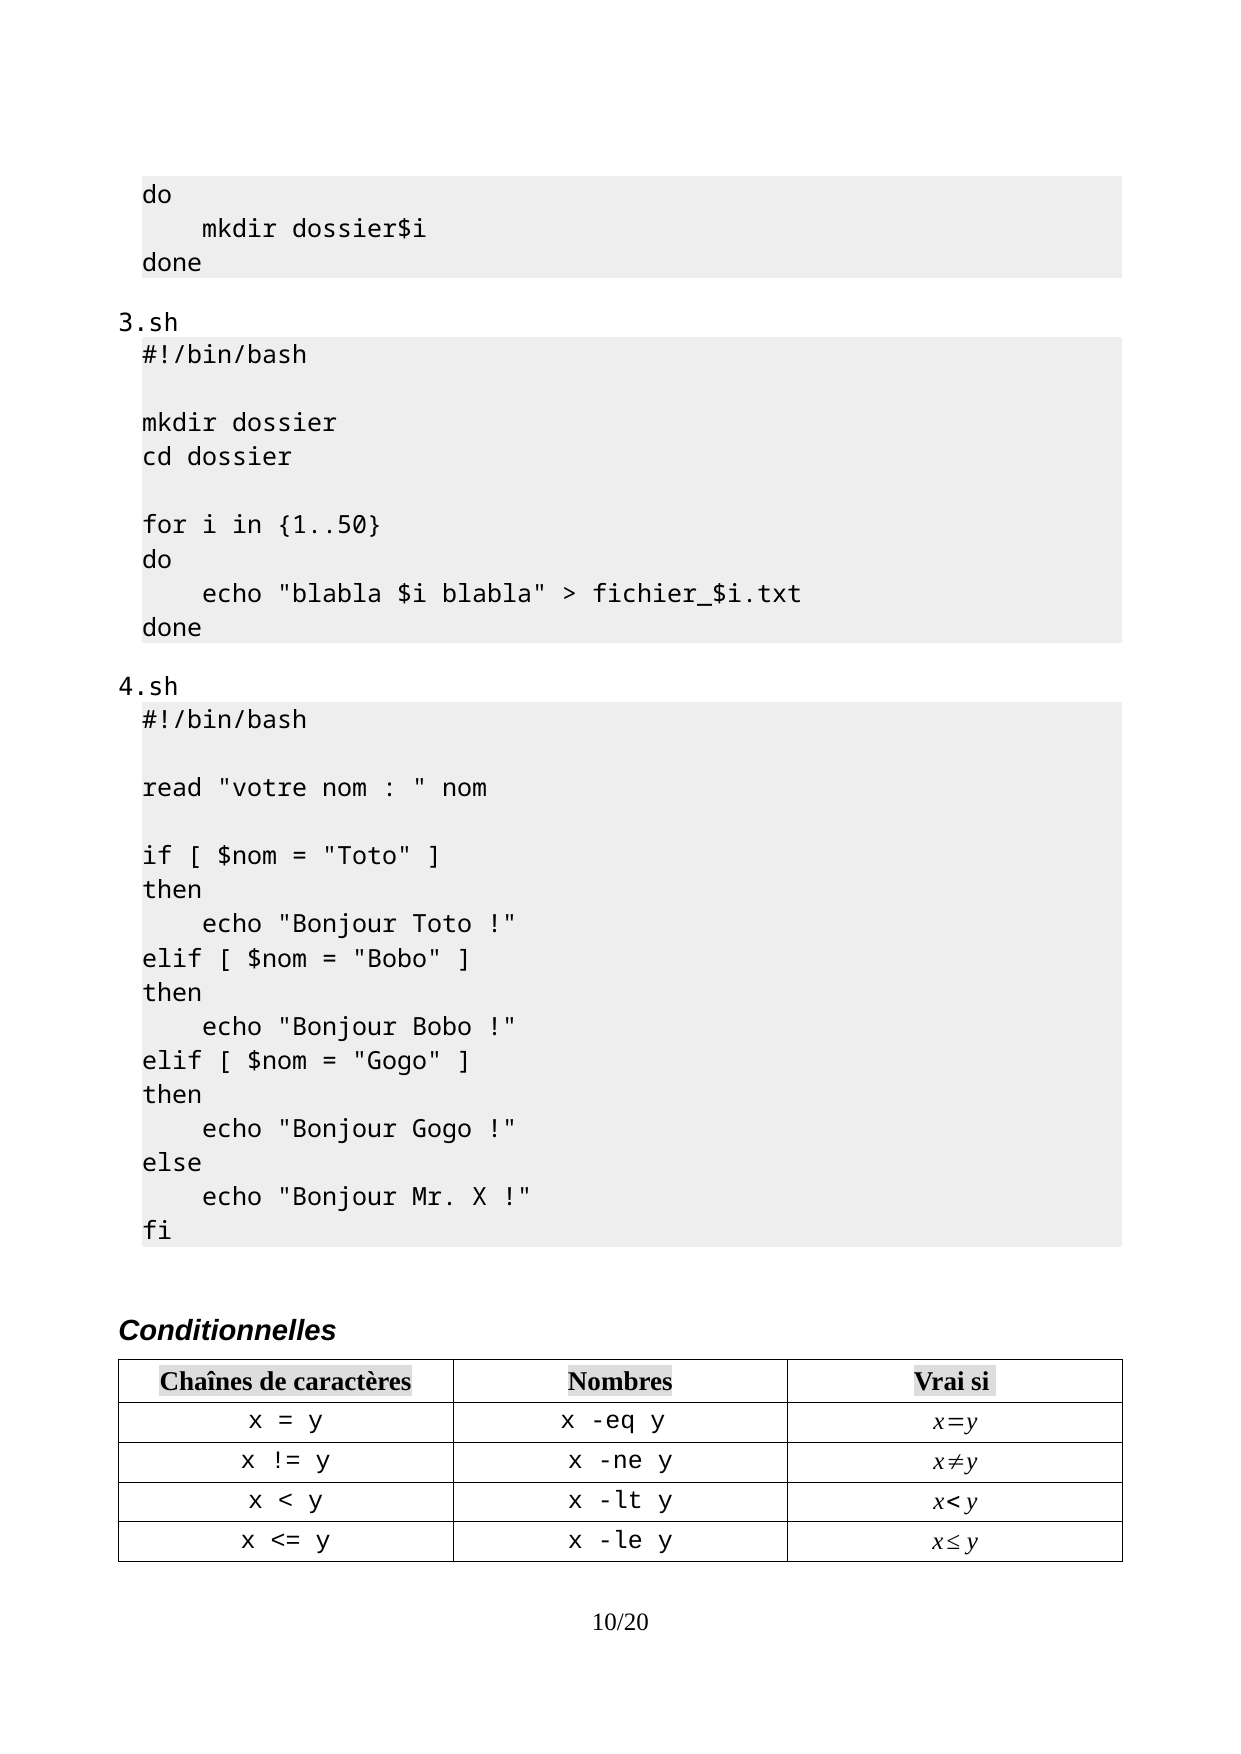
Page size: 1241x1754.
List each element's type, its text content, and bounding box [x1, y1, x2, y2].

table_cell x < y [119, 1483, 453, 1521]
text fi [142, 1213, 1122, 1247]
text elif [ $nom = "Bobo" ] [142, 940, 1122, 974]
table_cell x -lt y [454, 1483, 787, 1521]
table_cell x != y [119, 1443, 453, 1482]
text #!/bin/bash [142, 337, 1122, 371]
table_cell x -le y [454, 1522, 787, 1561]
table_cell [788, 1483, 1122, 1521]
text else [142, 1144, 1122, 1179]
table_cell [788, 1443, 1122, 1482]
text do [142, 541, 1122, 575]
table_cell x <= y [119, 1522, 453, 1561]
text mkdir dossier$i [142, 210, 1122, 244]
table_cell x -ne y [454, 1443, 787, 1482]
text echo "blabla $i blabla" > fichier_$i.txt [142, 575, 1122, 609]
text then [142, 974, 1122, 1008]
text for i in {1..50} [142, 507, 1122, 541]
text read "votre nom : " nom [142, 770, 1122, 804]
text do [142, 176, 1122, 210]
table_header Chaînes de caractères [119, 1360, 453, 1402]
text 3.sh [118, 308, 1122, 337]
table_cell [788, 1522, 1122, 1561]
text echo "Bonjour Bobo !" [142, 1008, 1122, 1042]
subtitle Conditionnelles [118, 1313, 1122, 1347]
text if [ $nom = "Toto" ] [142, 838, 1122, 872]
text #!/bin/bash [142, 702, 1122, 736]
text done [142, 609, 1122, 643]
table_header Nombres [454, 1360, 787, 1402]
text echo "Bonjour Mr. X !" [142, 1179, 1122, 1213]
table_cell x = y [119, 1403, 453, 1442]
text echo "Bonjour Toto !" [142, 906, 1122, 940]
text cd dossier [142, 439, 1122, 473]
table_cell [788, 1403, 1122, 1442]
text then [142, 1076, 1122, 1111]
text 4.sh [118, 673, 1122, 702]
text elif [ $nom = "Gogo" ] [142, 1042, 1122, 1076]
table_cell x -eq y [454, 1403, 787, 1442]
text echo "Bonjour Gogo !" [142, 1111, 1122, 1144]
text mkdir dossier [142, 405, 1122, 439]
table_header Vrai si [788, 1360, 1122, 1402]
text done [142, 244, 1122, 278]
text then [142, 872, 1122, 906]
